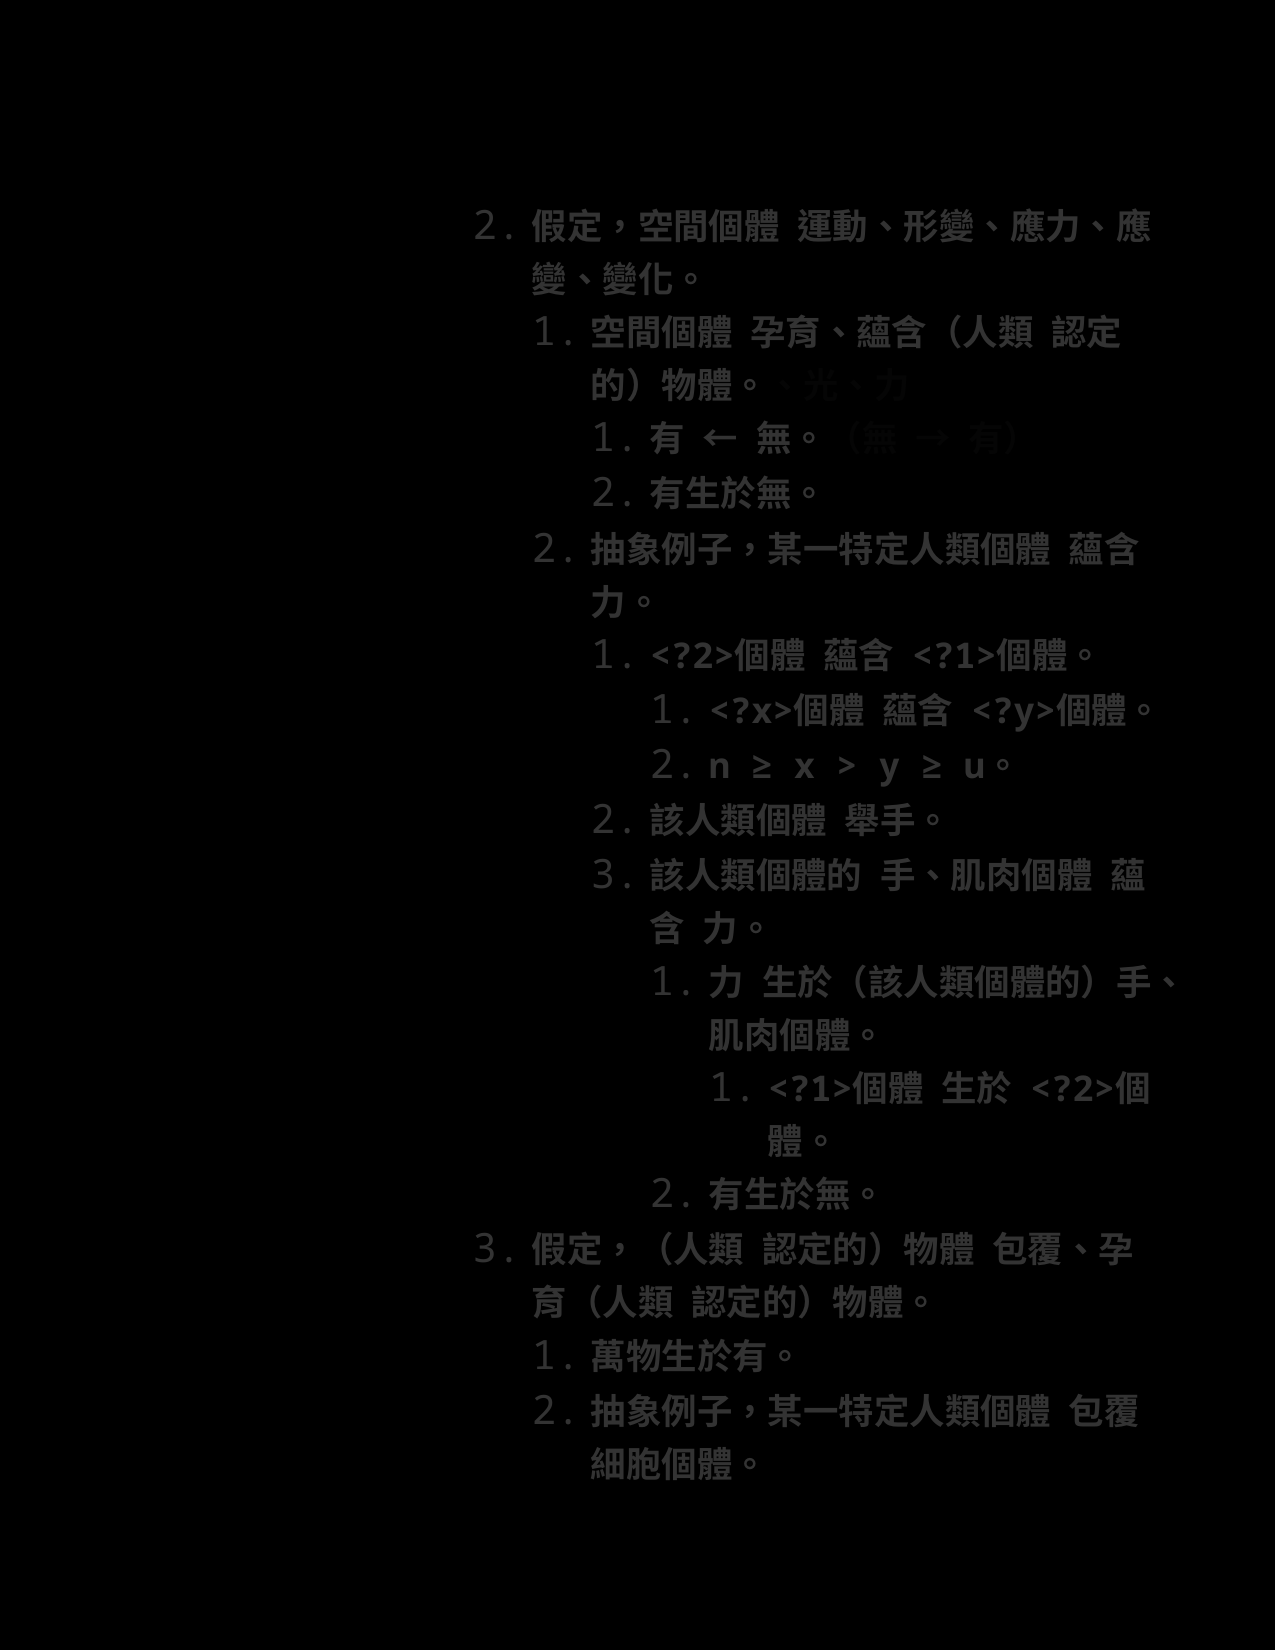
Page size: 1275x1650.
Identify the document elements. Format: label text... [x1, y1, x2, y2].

list 有生於無。 [649, 1164, 1157, 1220]
list 假定，空間個體 運動、形變、應力、應變、變化。 [472, 196, 1157, 302]
list 萬物生於有。 [532, 1326, 1157, 1381]
list 有 ← 無。（無 → 有） [591, 408, 1157, 464]
list 抽象例子，某一特定人類個體 包覆 細胞個體。 [532, 1381, 1157, 1487]
list <?2>個體 蘊含 <?1>個體。 [591, 625, 1157, 680]
list 抽象例子，某一特定人類個體 蘊含 力。 [532, 519, 1157, 625]
list 假定，（人類 認定的）物體 包覆、孕育（人類 認定的）物體。 [472, 1220, 1157, 1326]
list 該人類個體 舉手。 [591, 790, 1157, 846]
list n ≥ x > y ≥ u。 [649, 735, 1157, 790]
list 力 生於（該人類個體的）手、肌肉個體。 [649, 952, 1157, 1058]
list 空間個體 孕育、蘊含（人類 認定的）物體。、光、力 [532, 302, 1157, 408]
list 該人類個體的 手、肌肉個體 蘊含 力。 [591, 846, 1157, 952]
list <?1>個體 生於 <?2>個體。 [709, 1058, 1157, 1164]
list 有生於無。 [591, 464, 1157, 519]
list <?x>個體 蘊含 <?y>個體。 [649, 680, 1157, 735]
